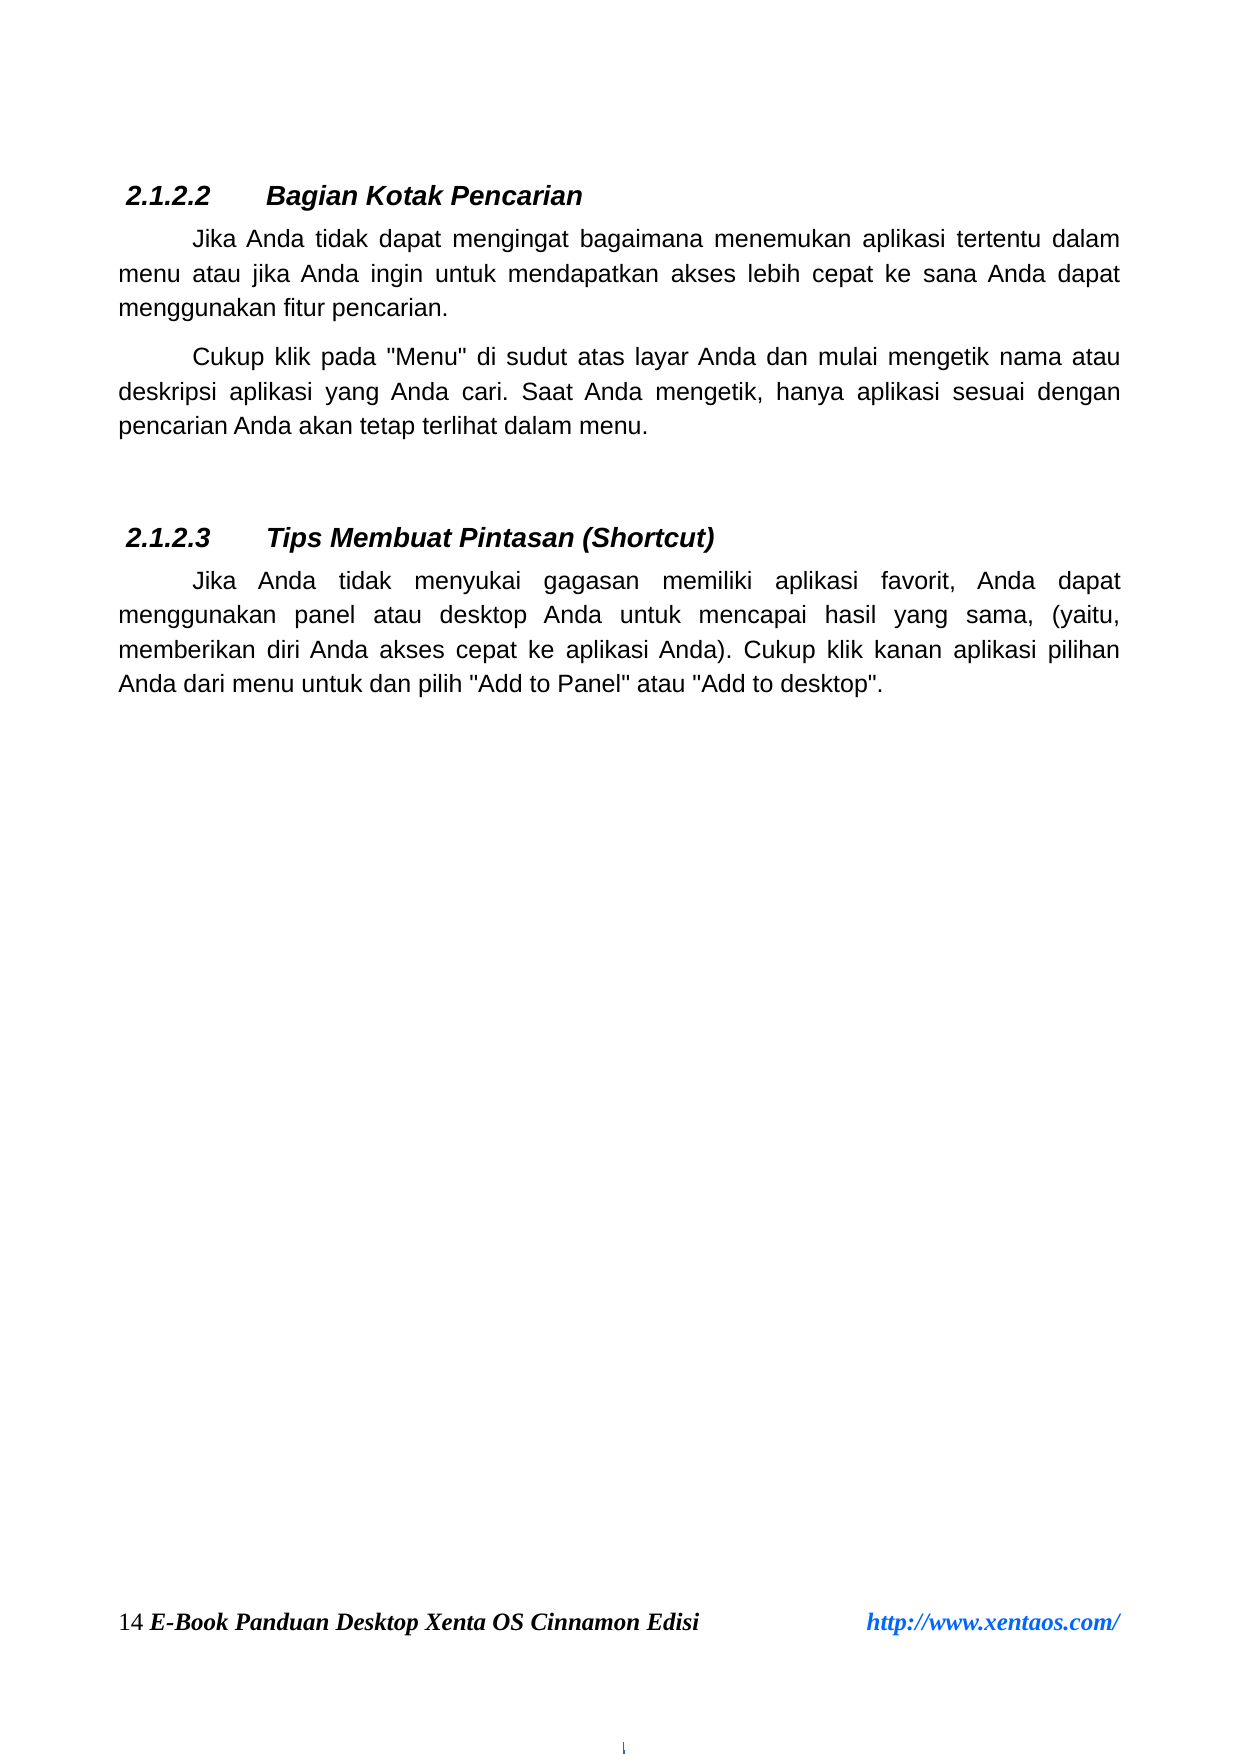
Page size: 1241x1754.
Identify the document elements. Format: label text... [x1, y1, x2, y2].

subtitle Bagian Kotak Pencarian [118, 180, 1122, 212]
text Cukup klik pada "Menu" di sudut atas layar Anda dan mulai mengetik nama atau deskripsi aplikasi yang Anda cari. Saat Anda mengetik, hanya aplikasi sesuai dengan pencarian Anda akan tetap terlihat dalam menu. [118, 342, 1122, 440]
text Jika Anda tidak menyukai gagasan memiliki aplikasi favorit, Anda dapat menggunakan panel atau desktop Anda untuk mencapai hasil yang sama, (yaitu, memberikan diri Anda akses cepat ke aplikasi Anda). Cukup klik kanan aplikasi pilihan Anda dari menu untuk dan pilih "Add to Panel" atau "Add to desktop". [118, 566, 1122, 698]
text Jika Anda tidak dapat mengingat bagaimana menemukan aplikasi tertentu dalam menu atau jika Anda ingin untuk mendapatkan akses lebih cepat ke sana Anda dapat menggunakan fitur pencarian. [118, 224, 1122, 322]
subtitle Tips Membuat Pintasan (Shortcut) [118, 522, 1122, 553]
